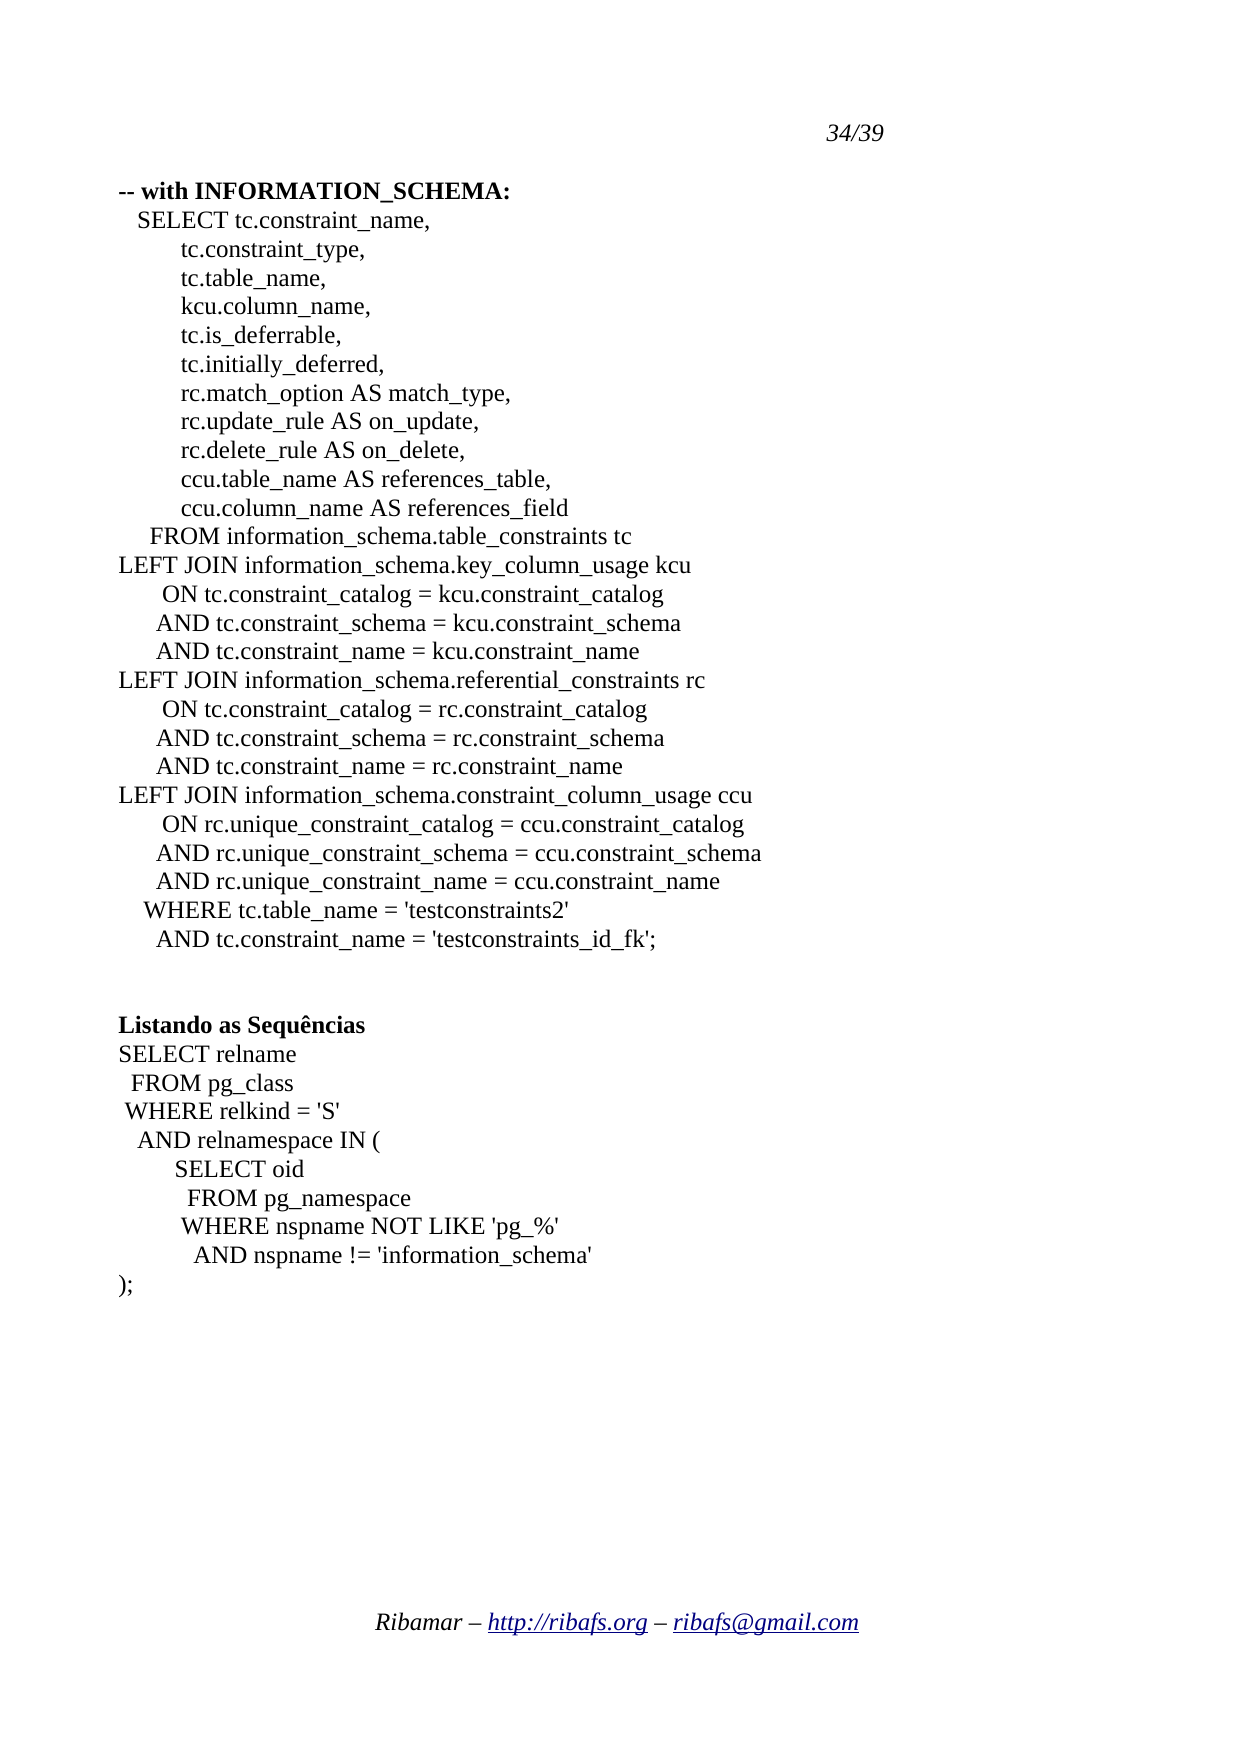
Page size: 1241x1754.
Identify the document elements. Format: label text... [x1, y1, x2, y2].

text FROM pg_namespace [118, 1183, 1122, 1211]
text AND tc.constraint_name = kcu.constraint_name [118, 636, 1122, 665]
text SELECT oid [118, 1154, 1122, 1183]
text ON tc.constraint_catalog = rc.constraint_catalog [118, 694, 1122, 723]
text rc.update_rule AS on_update, [118, 406, 1122, 435]
text Listando as Sequências [118, 1010, 1122, 1039]
text tc.table_name, [118, 263, 1122, 291]
text AND tc.constraint_schema = kcu.constraint_schema [118, 608, 1122, 636]
text FROM pg_class [118, 1068, 1122, 1096]
text LEFT JOIN information_schema.constraint_column_usage ccu [118, 780, 1122, 809]
text tc.is_deferrable, [118, 320, 1122, 349]
text SELECT relname [118, 1039, 1122, 1068]
text LEFT JOIN information_schema.referential_constraints rc [118, 665, 1122, 694]
text ccu.table_name AS references_table, [118, 464, 1122, 493]
text rc.match_option AS match_type, [118, 378, 1122, 406]
text ); [118, 1269, 1122, 1298]
text WHERE relkind = 'S' [118, 1096, 1122, 1125]
text AND relnamespace IN ( [118, 1125, 1122, 1154]
text ccu.column_name AS references_field [118, 493, 1122, 521]
text FROM information_schema.table_constraints tc [118, 521, 1122, 550]
text tc.constraint_type, [118, 234, 1122, 263]
text LEFT JOIN information_schema.key_column_usage kcu [118, 550, 1122, 579]
text ON rc.unique_constraint_catalog = ccu.constraint_catalog [118, 809, 1122, 838]
text SELECT tc.constraint_name, [118, 205, 1122, 234]
text WHERE nspname NOT LIKE 'pg_%' [118, 1211, 1122, 1240]
text -- with INFORMATION_SCHEMA: [118, 176, 1122, 205]
text AND rc.unique_constraint_name = ccu.constraint_name [118, 866, 1122, 895]
text AND nspname != 'information_schema' [118, 1240, 1122, 1269]
text AND tc.constraint_name = 'testconstraints_id_fk'; [118, 924, 1122, 953]
text AND tc.constraint_schema = rc.constraint_schema [118, 723, 1122, 751]
text AND tc.constraint_name = rc.constraint_name [118, 751, 1122, 780]
text rc.delete_rule AS on_delete, [118, 435, 1122, 464]
text AND rc.unique_constraint_schema = ccu.constraint_schema [118, 838, 1122, 866]
text kcu.column_name, [118, 291, 1122, 320]
text ON tc.constraint_catalog = kcu.constraint_catalog [118, 579, 1122, 608]
text tc.initially_deferred, [118, 349, 1122, 378]
text WHERE tc.table_name = 'testconstraints2' [118, 895, 1122, 924]
